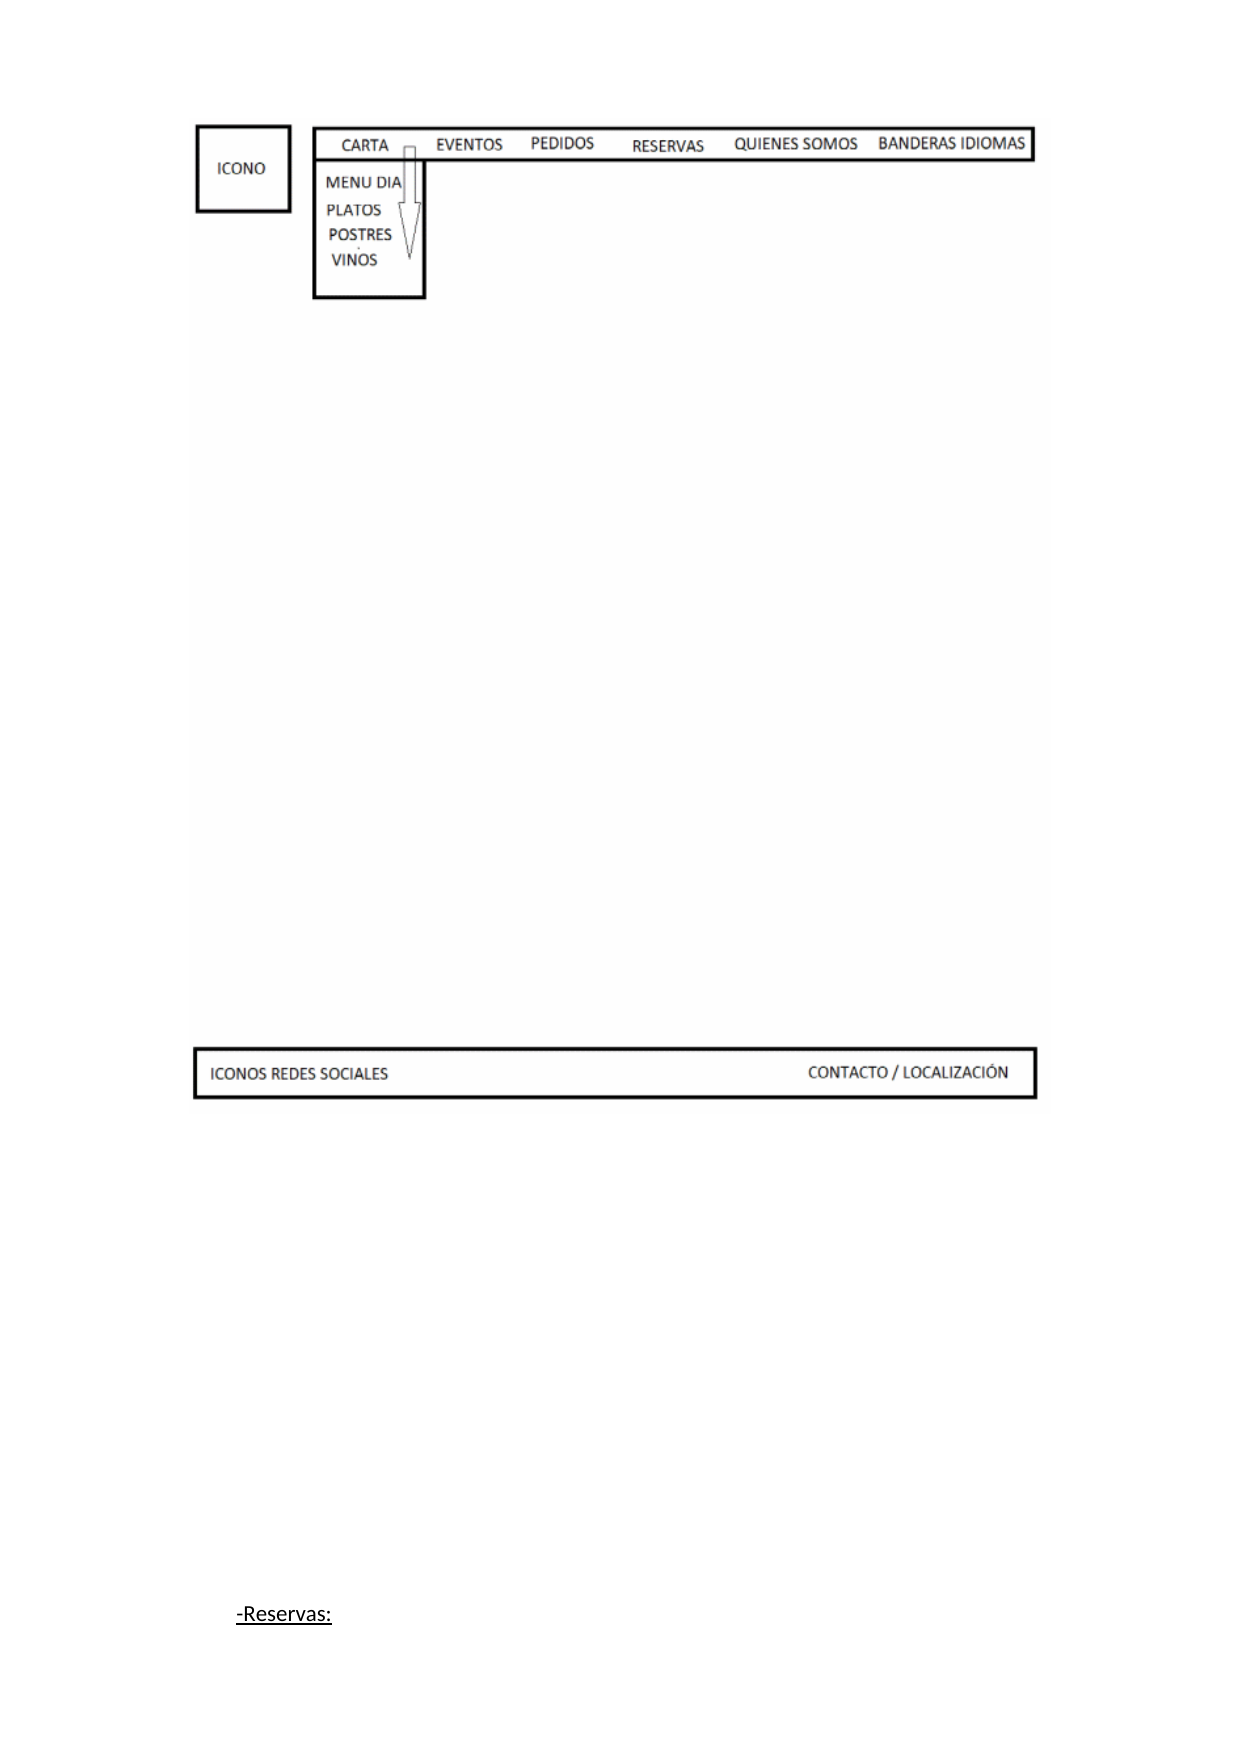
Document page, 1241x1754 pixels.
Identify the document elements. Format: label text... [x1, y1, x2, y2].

text -Reservas: [118, 1599, 1122, 1627]
